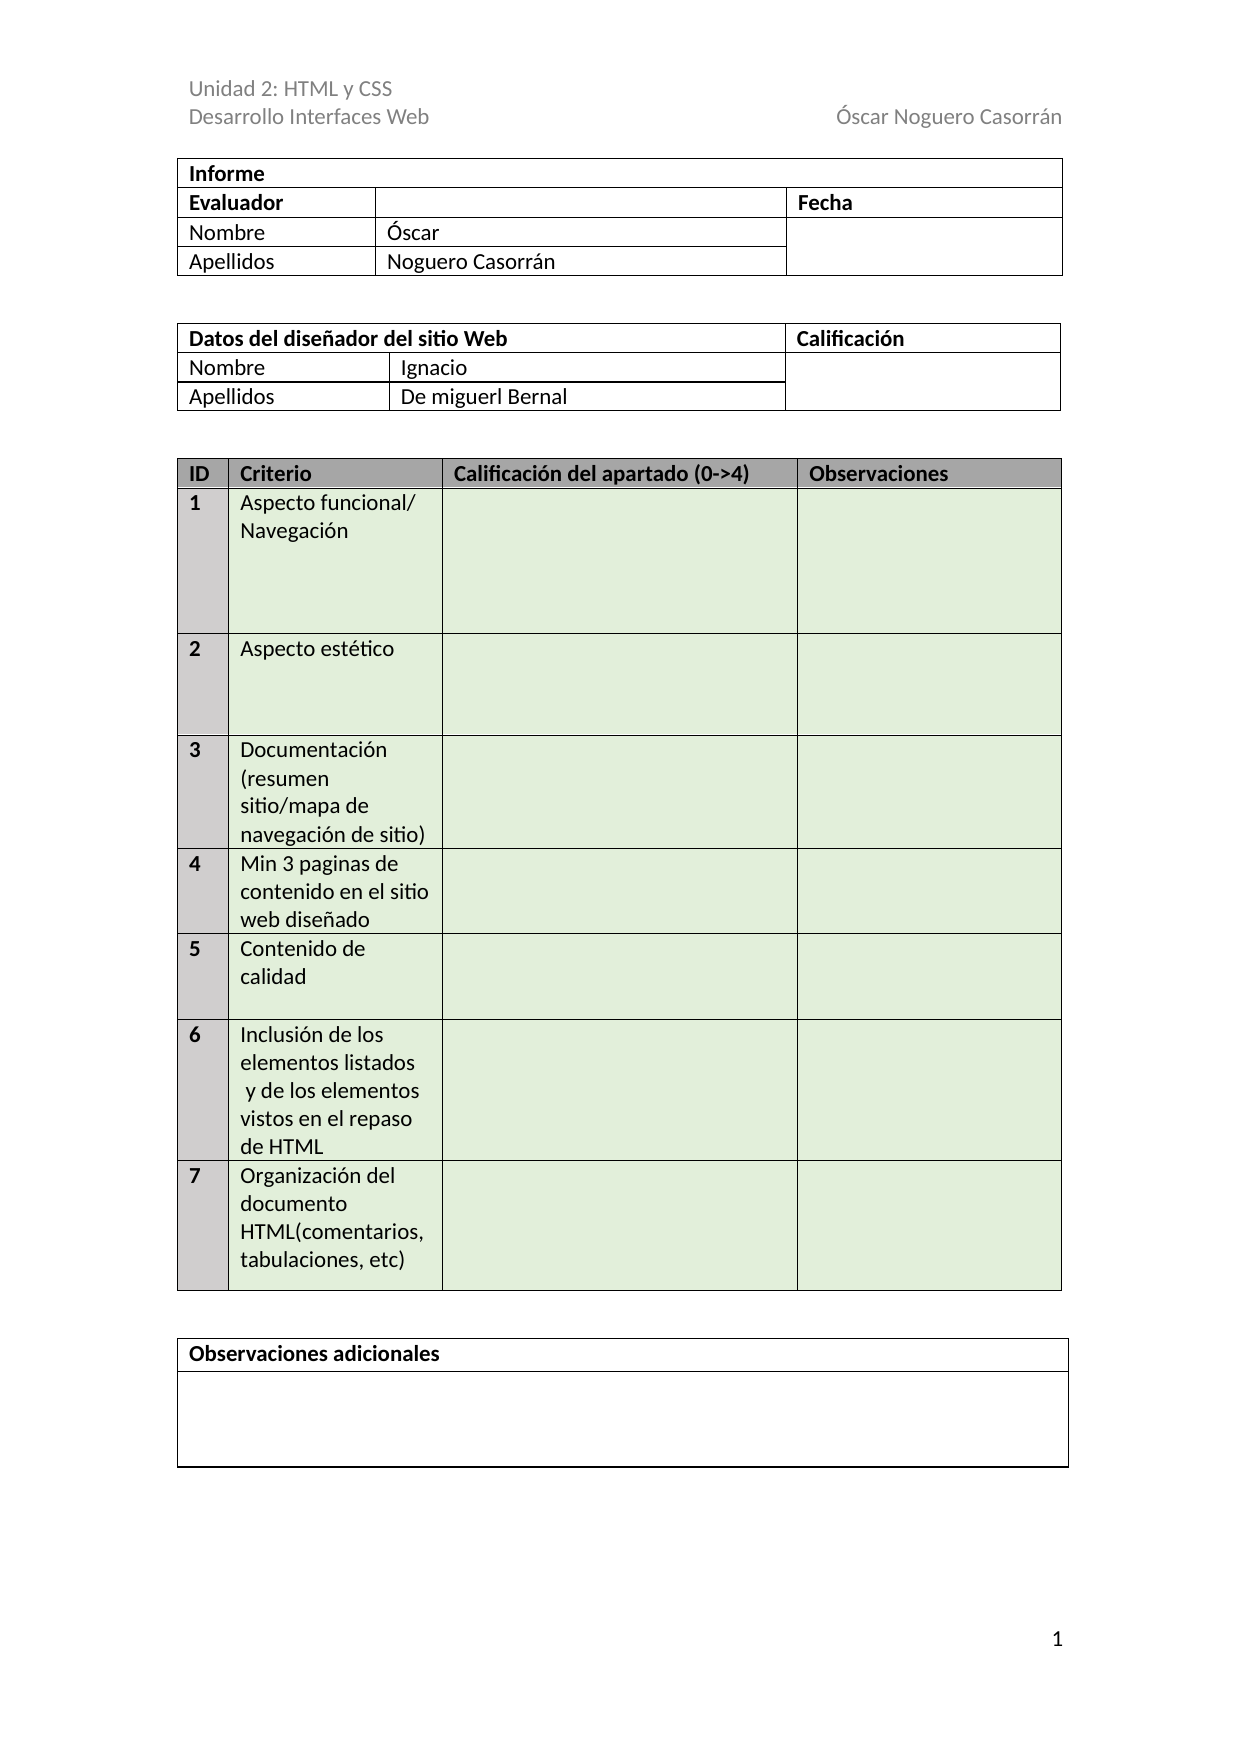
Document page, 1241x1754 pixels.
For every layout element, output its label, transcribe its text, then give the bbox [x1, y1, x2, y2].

table_cell [443, 736, 797, 848]
table_cell [798, 1020, 1061, 1160]
table_cell [443, 489, 797, 633]
table_cell Nombre [178, 218, 375, 246]
table_cell Óscar [376, 218, 786, 246]
table_cell Organización del documento HTML(comentarios, tabulaciones, etc) [229, 1161, 442, 1290]
table_cell Aspecto estético [229, 634, 442, 734]
table_header ID [178, 459, 228, 487]
table_cell Contenido de calidad [229, 934, 442, 1019]
table_header Observaciones adicionales [178, 1339, 1068, 1371]
table_cell [798, 634, 1061, 734]
table_cell [786, 353, 1060, 410]
table_cell 4 [178, 849, 228, 933]
table_cell Inclusión de los elementos listados y de los elementos vistos en el repaso de HTML [229, 1020, 442, 1160]
table_cell [798, 934, 1061, 1019]
table_cell [787, 218, 1062, 275]
table_cell Documentación (resumen sitio/mapa de navegación de sitio) [229, 736, 442, 848]
table_cell Noguero Casorrán [376, 247, 786, 275]
table_cell Aspecto funcional/ Navegación [229, 489, 442, 633]
table_cell [376, 188, 786, 217]
table_cell [443, 1161, 797, 1290]
table_cell De miguerl Bernal [390, 383, 785, 410]
table_header Criterio [229, 459, 442, 487]
table_cell [443, 634, 797, 734]
table_cell 5 [178, 934, 228, 1019]
table_cell 7 [178, 1161, 228, 1290]
table_cell 1 [178, 489, 228, 633]
table_cell 2 [178, 634, 228, 734]
table_cell Nombre [178, 353, 389, 381]
table_cell Fecha [787, 188, 1062, 217]
table_header Datos del diseñador del sitio Web [178, 324, 785, 352]
table_header Calificación del apartado (0->4) [443, 459, 797, 487]
table_cell [798, 1161, 1061, 1290]
table_cell [443, 849, 797, 933]
table_cell Apellidos [178, 247, 375, 275]
table_cell 6 [178, 1020, 228, 1160]
table_header Observaciones [798, 459, 1061, 487]
table_cell 3 [178, 736, 228, 848]
table_cell Evaluador [178, 188, 375, 217]
table_cell [178, 1372, 1068, 1466]
table_cell [798, 849, 1061, 933]
table_cell [798, 489, 1061, 633]
table_cell [798, 736, 1061, 848]
table_cell [443, 934, 797, 1019]
table_cell [443, 1020, 797, 1160]
table_header Calificación [786, 324, 1060, 352]
table_cell Min 3 paginas de contenido en el sitio web diseñado [229, 849, 442, 933]
table_cell Ignacio [390, 353, 785, 381]
table_cell Apellidos [178, 383, 389, 410]
table_header Informe [178, 159, 1062, 187]
